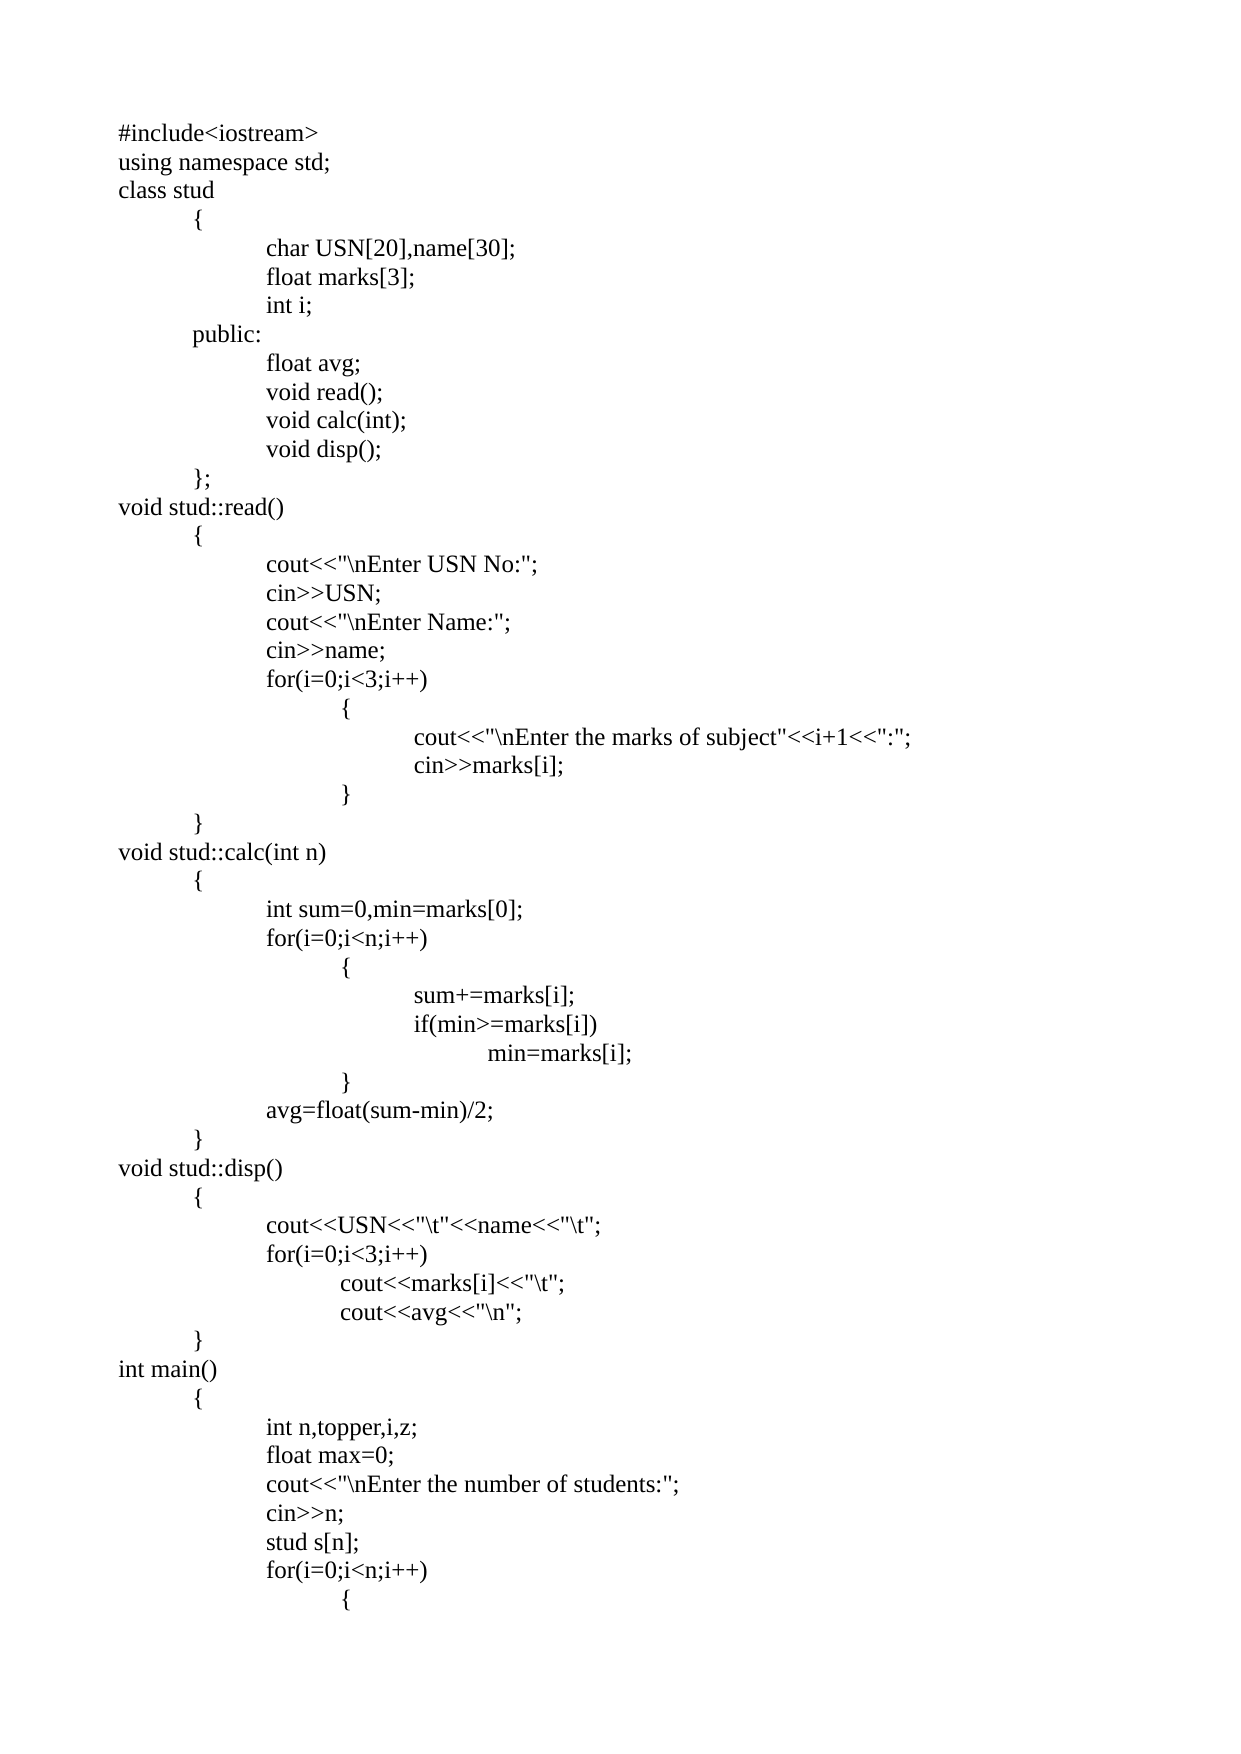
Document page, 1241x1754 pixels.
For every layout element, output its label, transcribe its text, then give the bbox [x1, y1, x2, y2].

text float avg; [118, 348, 1122, 377]
text int sum=0,min=marks[0]; [118, 894, 1122, 923]
text #include<iostream> [118, 118, 1122, 147]
text { [118, 204, 1122, 233]
text char USN[20],name[30]; [118, 233, 1122, 262]
text { [118, 521, 1122, 549]
text using namespace std; [118, 147, 1122, 176]
text avg=float(sum-min)/2; [118, 1096, 1122, 1124]
text float marks[3]; [118, 262, 1122, 291]
text } [118, 1124, 1122, 1153]
text cin>>marks[i]; [118, 751, 1122, 779]
text for(i=0;i<n;i++) [118, 923, 1122, 952]
text cin>>name; [118, 636, 1122, 664]
text } [118, 779, 1122, 808]
text cout<<"\nEnter the number of students:"; [118, 1469, 1122, 1498]
text class stud [118, 176, 1122, 204]
text } [118, 808, 1122, 837]
text { [118, 952, 1122, 981]
text cout<<marks[i]<<"\t"; [118, 1268, 1122, 1297]
text void disp(); [118, 434, 1122, 463]
text if(min>=marks[i]) [118, 1009, 1122, 1038]
text float max=0; [118, 1441, 1122, 1469]
text cout<<"\nEnter USN No:"; [118, 549, 1122, 578]
text for(i=0;i<n;i++) [118, 1556, 1122, 1584]
text cin>>USN; [118, 578, 1122, 607]
text void stud::calc(int n) [118, 837, 1122, 866]
text void stud::disp() [118, 1153, 1122, 1182]
text cout<<USN<<"\t"<<name<<"\t"; [118, 1211, 1122, 1239]
text int n,topper,i,z; [118, 1412, 1122, 1441]
text int i; [118, 291, 1122, 319]
text for(i=0;i<3;i++) [118, 1239, 1122, 1268]
text }; [118, 463, 1122, 492]
text void stud::read() [118, 492, 1122, 521]
text min=marks[i]; [118, 1038, 1122, 1067]
text } [118, 1326, 1122, 1354]
text { [118, 1383, 1122, 1412]
text for(i=0;i<3;i++) [118, 664, 1122, 693]
text int main() [118, 1354, 1122, 1383]
text cout<<avg<<"\n"; [118, 1297, 1122, 1326]
text void read(); [118, 377, 1122, 406]
text cin>>n; [118, 1498, 1122, 1527]
text { [118, 866, 1122, 894]
text { [118, 1182, 1122, 1211]
text { [118, 1584, 1122, 1613]
text stud s[n]; [118, 1527, 1122, 1556]
text cout<<"\nEnter Name:"; [118, 607, 1122, 636]
text } [118, 1067, 1122, 1096]
text cout<<"\nEnter the marks of subject"<<i+1<<":"; [118, 722, 1122, 751]
text void calc(int); [118, 406, 1122, 434]
text sum+=marks[i]; [118, 981, 1122, 1009]
text { [118, 693, 1122, 722]
text public: [118, 319, 1122, 348]
